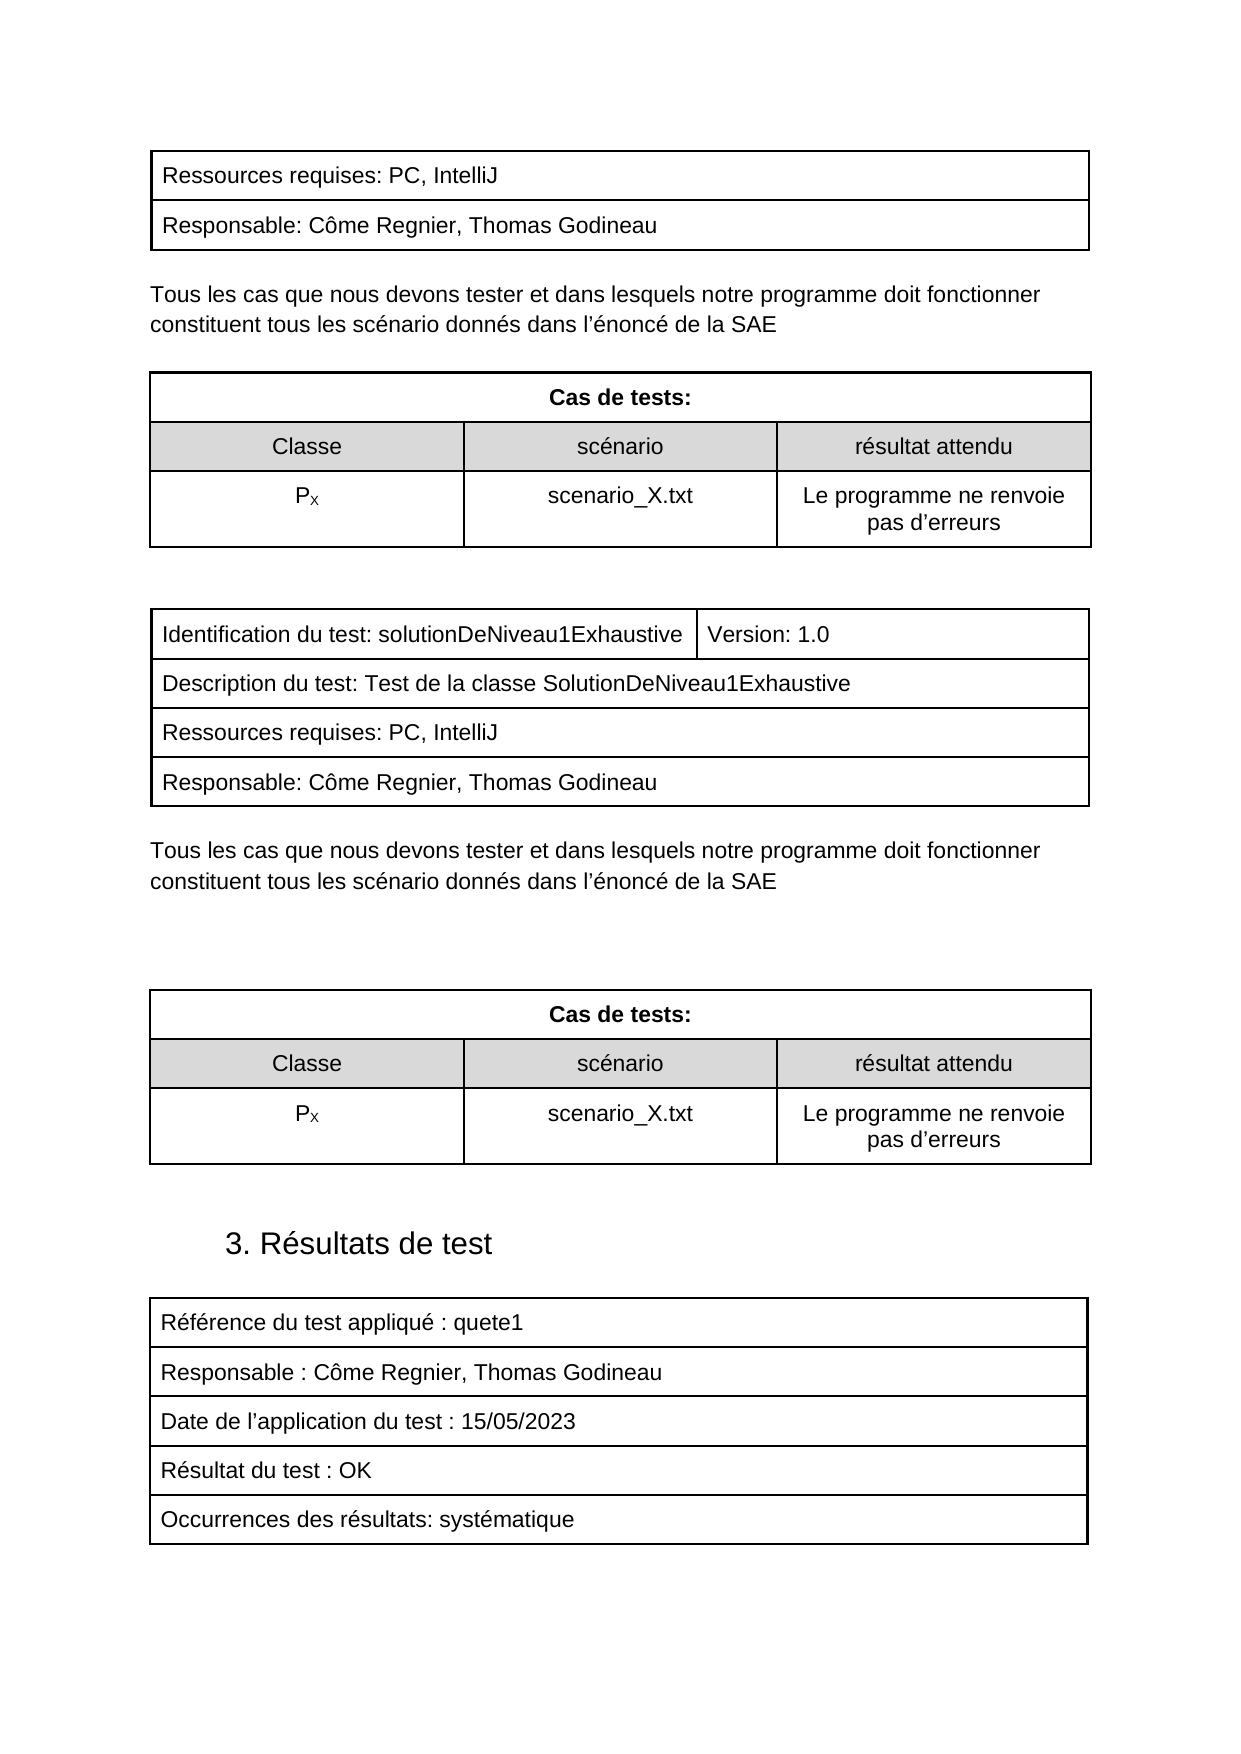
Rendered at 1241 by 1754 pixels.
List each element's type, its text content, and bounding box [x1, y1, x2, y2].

table_cell Responsable : Côme Regnier, Thomas Godineau [151, 1348, 1086, 1395]
table_cell Classe [151, 423, 463, 470]
table_cell résultat attendu [778, 1040, 1090, 1087]
table_cell scenario_X.txt [465, 472, 776, 546]
table_cell Le programme ne renvoie pas d’erreurs [778, 1089, 1090, 1163]
table_header Identification du test: solutionDeNiveau1Exhaustive [153, 610, 696, 657]
table_cell Ressources requises: PC, IntelliJ [153, 152, 1088, 199]
table_cell Ressources requises: PC, IntelliJ [153, 709, 1088, 756]
table_header Référence du test appliqué : quete1 [151, 1299, 1086, 1346]
table_cell scénario [465, 1040, 776, 1087]
table_cell Occurrences des résultats: systématique [151, 1496, 1086, 1543]
table_cell PX [151, 472, 463, 546]
table_cell Description du test: Test de la classe SolutionDeNiveau1Exhaustive [153, 660, 1088, 707]
table_cell scénario [465, 423, 776, 470]
table_cell résultat attendu [778, 423, 1090, 470]
table_cell Responsable: Côme Regnier, Thomas Godineau [153, 201, 1088, 248]
text Tous les cas que nous devons tester et dans lesquels notre programme doit fonctionner constituent tous les scénario donnés dans l’énoncé de la SAE [150, 281, 1090, 337]
text 3. Résultats de test [225, 1225, 1090, 1261]
table_cell Date de l’application du test : 15/05/2023 [151, 1397, 1086, 1444]
text Tous les cas que nous devons tester et dans lesquels notre programme doit fonctionner constituent tous les scénario donnés dans l’énoncé de la SAE [150, 837, 1090, 894]
table_header Version: 1.0 [698, 610, 1088, 657]
table_cell Responsable: Côme Regnier, Thomas Godineau [153, 758, 1088, 805]
table_header Cas de tests: [151, 374, 1090, 421]
table_cell scenario_X.txt [465, 1089, 776, 1163]
table_cell Classe [151, 1040, 463, 1087]
table_cell PX [151, 1089, 463, 1163]
table_cell Résultat du test : OK [151, 1447, 1086, 1494]
table_header Cas de tests: [151, 991, 1090, 1038]
table_cell Le programme ne renvoie pas d’erreurs [778, 472, 1090, 546]
